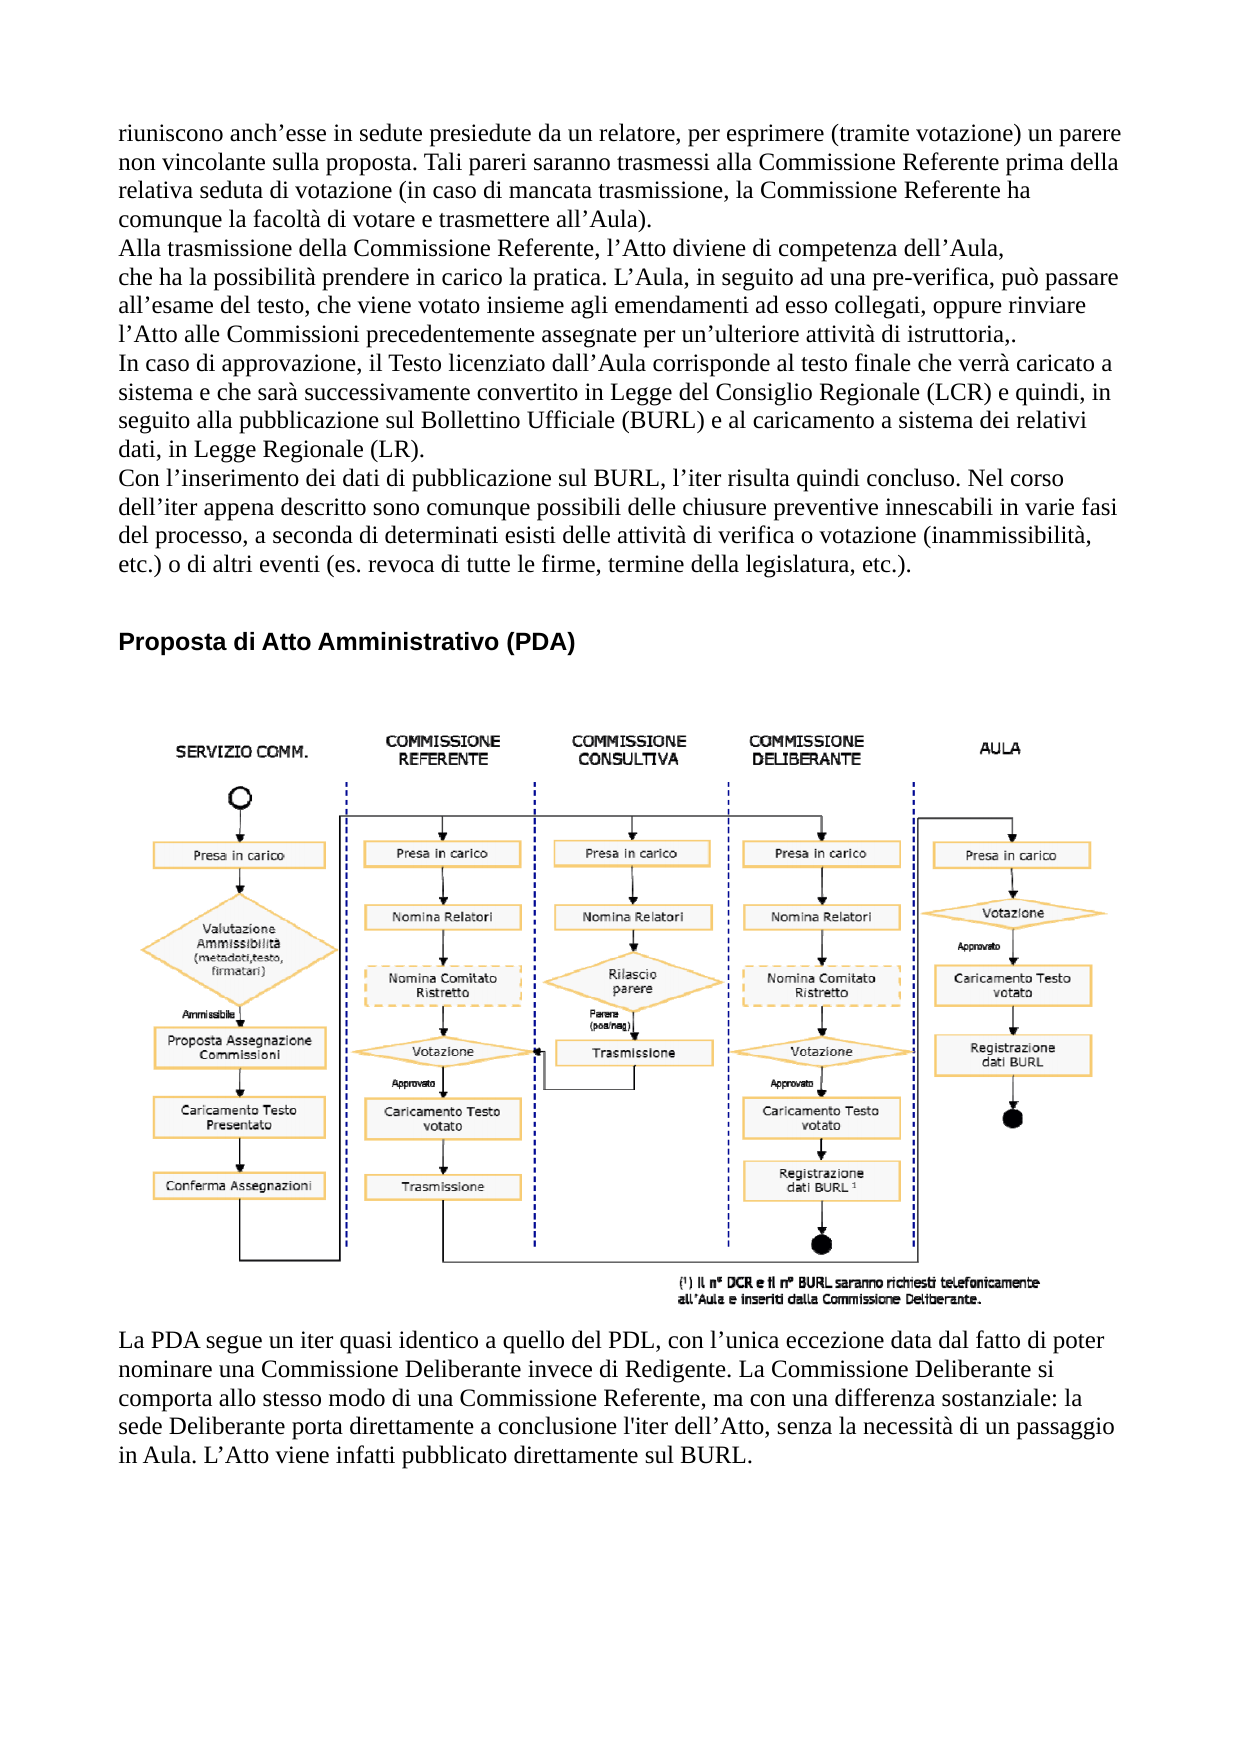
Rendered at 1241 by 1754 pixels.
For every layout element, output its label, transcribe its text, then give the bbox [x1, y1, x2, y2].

text Con l’inserimento dei dati di pubblicazione sul BURL, l’iter risulta quindi concluso. Nel corso dell’iter appena descritto sono comunque possibili delle chiusure preventive innescabili in varie fasi del processo, a seconda di determinati esisti delle attività di verifica o votazione (inammissibilità, etc.) o di altri eventi (es. revoca di tutte le firme, termine della legislatura, etc.). [118, 463, 1122, 578]
text La PDA segue un iter quasi identico a quello del PDL, con l’unica eccezione data dal fatto di poter nominare una Commissione Deliberante invece di Redigente. La Commissione Deliberante si comporta allo stesso modo di una Commissione Referente, ma con una differenza sostanziale: la sede Deliberante porta direttamente a conclusione l'iter dell’Atto, senza la necessità di un passaggio in Aula. L’Atto viene infatti pubblicato direttamente sul BURL. [118, 1326, 1122, 1469]
text che ha la possibilità prendere in carico la pratica. L’Aula, in seguito ad una pre-verifica, può passare all’esame del testo, che viene votato insieme agli emendamenti ad esso collegati, oppure rinviare l’Atto alle Commissioni precedentemente assegnate per un’ulteriore attività di istruttoria,. [118, 262, 1122, 348]
subtitle Proposta di Atto Amministrativo (PDA) [118, 627, 1122, 656]
text Alla trasmissione della Commissione Referente, l’Atto diviene di competenza dell’Aula, [118, 233, 1122, 262]
picture [118, 709, 1123, 1326]
text riuniscono anch’esse in sedute presiedute da un relatore, per esprimere (tramite votazione) un parere non vincolante sulla proposta. Tali pareri saranno trasmessi alla Commissione Referente prima della relativa seduta di votazione (in caso di mancata trasmissione, la Commissione Referente ha comunque la facoltà di votare e trasmettere all’Aula). [118, 118, 1122, 233]
text In caso di approvazione, il Testo licenziato dall’Aula corrisponde al testo finale che verrà caricato a sistema e che sarà successivamente convertito in Legge del Consiglio Regionale (LCR) e quindi, in seguito alla pubblicazione sul Bollettino Ufficiale (BURL) e al caricamento a sistema dei relativi dati, in Legge Regionale (LR). [118, 348, 1122, 463]
